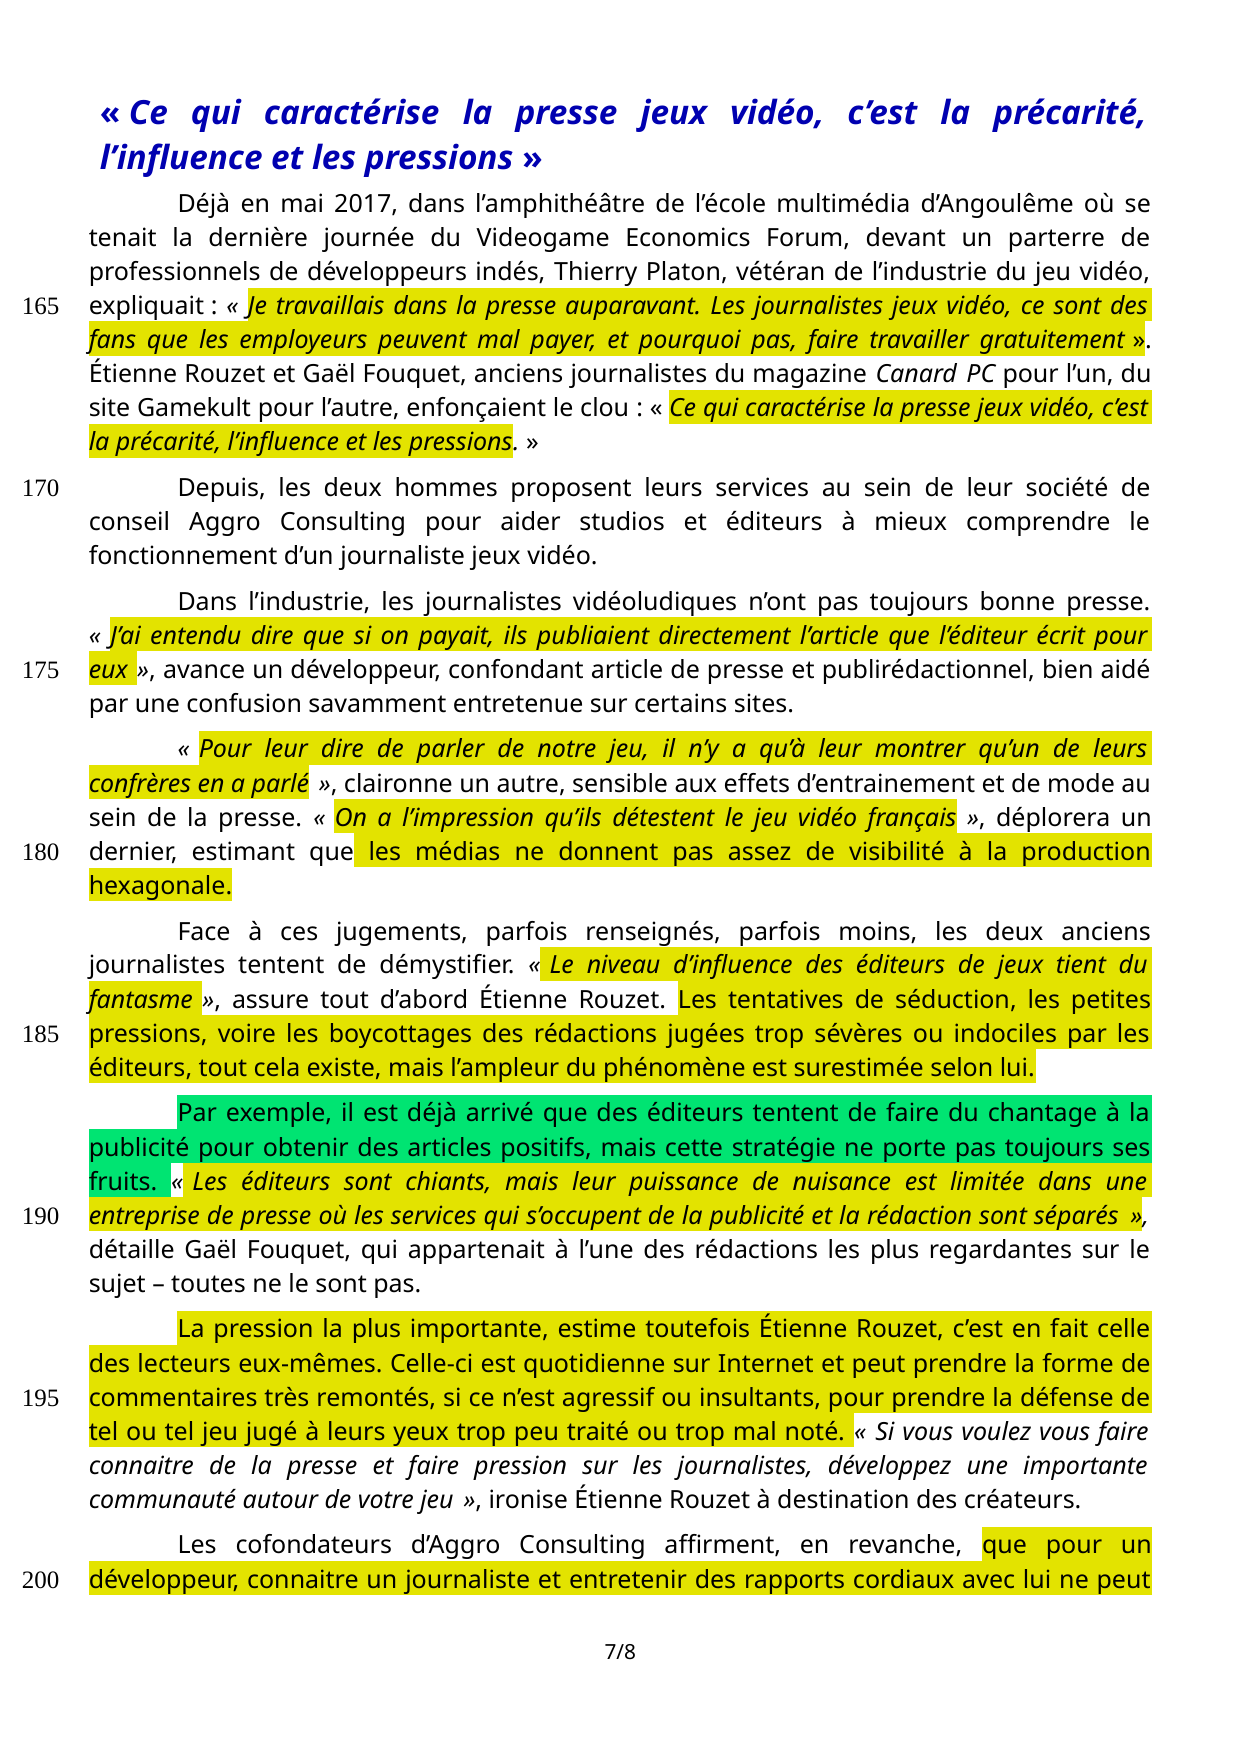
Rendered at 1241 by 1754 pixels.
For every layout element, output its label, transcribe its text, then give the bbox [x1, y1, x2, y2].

text Face à ces jugements, parfois renseignés, parfois moins, les deux anciens journalistes tentent de démystifier. « Le niveau d’influence des éditeurs de jeux tient du fantasme », assure tout d’abord Étienne Rouzet. Les tentatives de séduction, les petites pressions, voire les boycottages des rédactions jugées trop sévères ou indociles par les éditeurs, tout cela existe, mais l’ampleur du phénomène est surestimée selon lui. [88, 913, 1152, 1083]
subtitle « Ce qui caractérise la presse jeux vidéo, c’est la précarité, l’influence et les pressions » [99, 88, 1152, 179]
text Déjà en mai 2017, dans l’amphithéâtre de l’école multimédia d’Angoulême où se tenait la dernière journée du Videogame Economics Forum, devant un parterre de professionnels de développeurs indés, Thierry Platon, vétéran de l’industrie du jeu vidéo, expliquait : « Je travaillais dans la presse auparavant. Les journalistes jeux vidéo, ce sont des fans que les employeurs peuvent mal payer, et pourquoi pas, faire travailler gratuitement ». Étienne Rouzet et Gaël Fouquet, anciens journalistes du magazine Canard PC pour l’un, du site Gamekult pour l’autre, enfonçaient le clou : « Ce qui caractérise la presse jeux vidéo, c’est la précarité, l’influence et les pressions. » [88, 185, 1152, 458]
text Dans l’industrie, les journalistes vidéoludiques n’ont pas toujours bonne presse. « J’ai entendu dire que si on payait, ils publiaient directement l’article que l’éditeur écrit pour eux », avance un développeur, confondant article de presse et publirédactionnel, bien aidé par une confusion savamment entretenue sur certains sites. [88, 583, 1152, 719]
text Par exemple, il est déjà arrivé que des éditeurs tentent de faire du chantage à la publicité pour obtenir des articles positifs, mais cette stratégie ne porte pas toujours ses fruits. « Les éditeurs sont chiants, mais leur puissance de nuisance est limitée dans une entreprise de presse où les services qui s’occupent de la publicité et la rédaction sont séparés », détaille Gaël Fouquet, qui appartenait à l’une des rédactions les plus regardantes sur le sujet – toutes ne le sont pas. [88, 1095, 1152, 1299]
text Les cofondateurs d’Aggro Consulting affirment, en revanche, que pour un développeur, connaitre un journaliste et entretenir des rapports cordiaux avec lui ne peut [88, 1527, 1152, 1595]
text La pression la plus importante, estime toutefois Étienne Rouzet, c’est en fait celle des lecteurs eux-mêmes. Celle-ci est quotidienne sur Internet et peut prendre la forme de commentaires très remontés, si ce n’est agressif ou insultants, pour prendre la défense de tel ou tel jeu jugé à leurs yeux trop peu traité ou trop mal noté. « Si vous voulez vous faire connaitre de la presse et faire pression sur les journalistes, développez une importante communauté autour de votre jeu », ironise Étienne Rouzet à destination des créateurs. [88, 1311, 1152, 1516]
text Depuis, les deux hommes proposent leurs services au sein de leur société de conseil Aggro Consulting pour aider studios et éditeurs à mieux comprendre le fonctionnement d’un journaliste jeux vidéo. [88, 469, 1152, 572]
text « Pour leur dire de parler de notre jeu, il n’y a qu’à leur montrer qu’un de leurs confrères en a parlé », claironne un autre, sensible aux effets d’entrainement et de mode au sein de la presse. « On a l’impression qu’ils détestent le jeu vidéo français », déplorera un dernier, estimant que les médias ne donnent pas assez de visibilité à la production hexagonale. [88, 731, 1152, 901]
